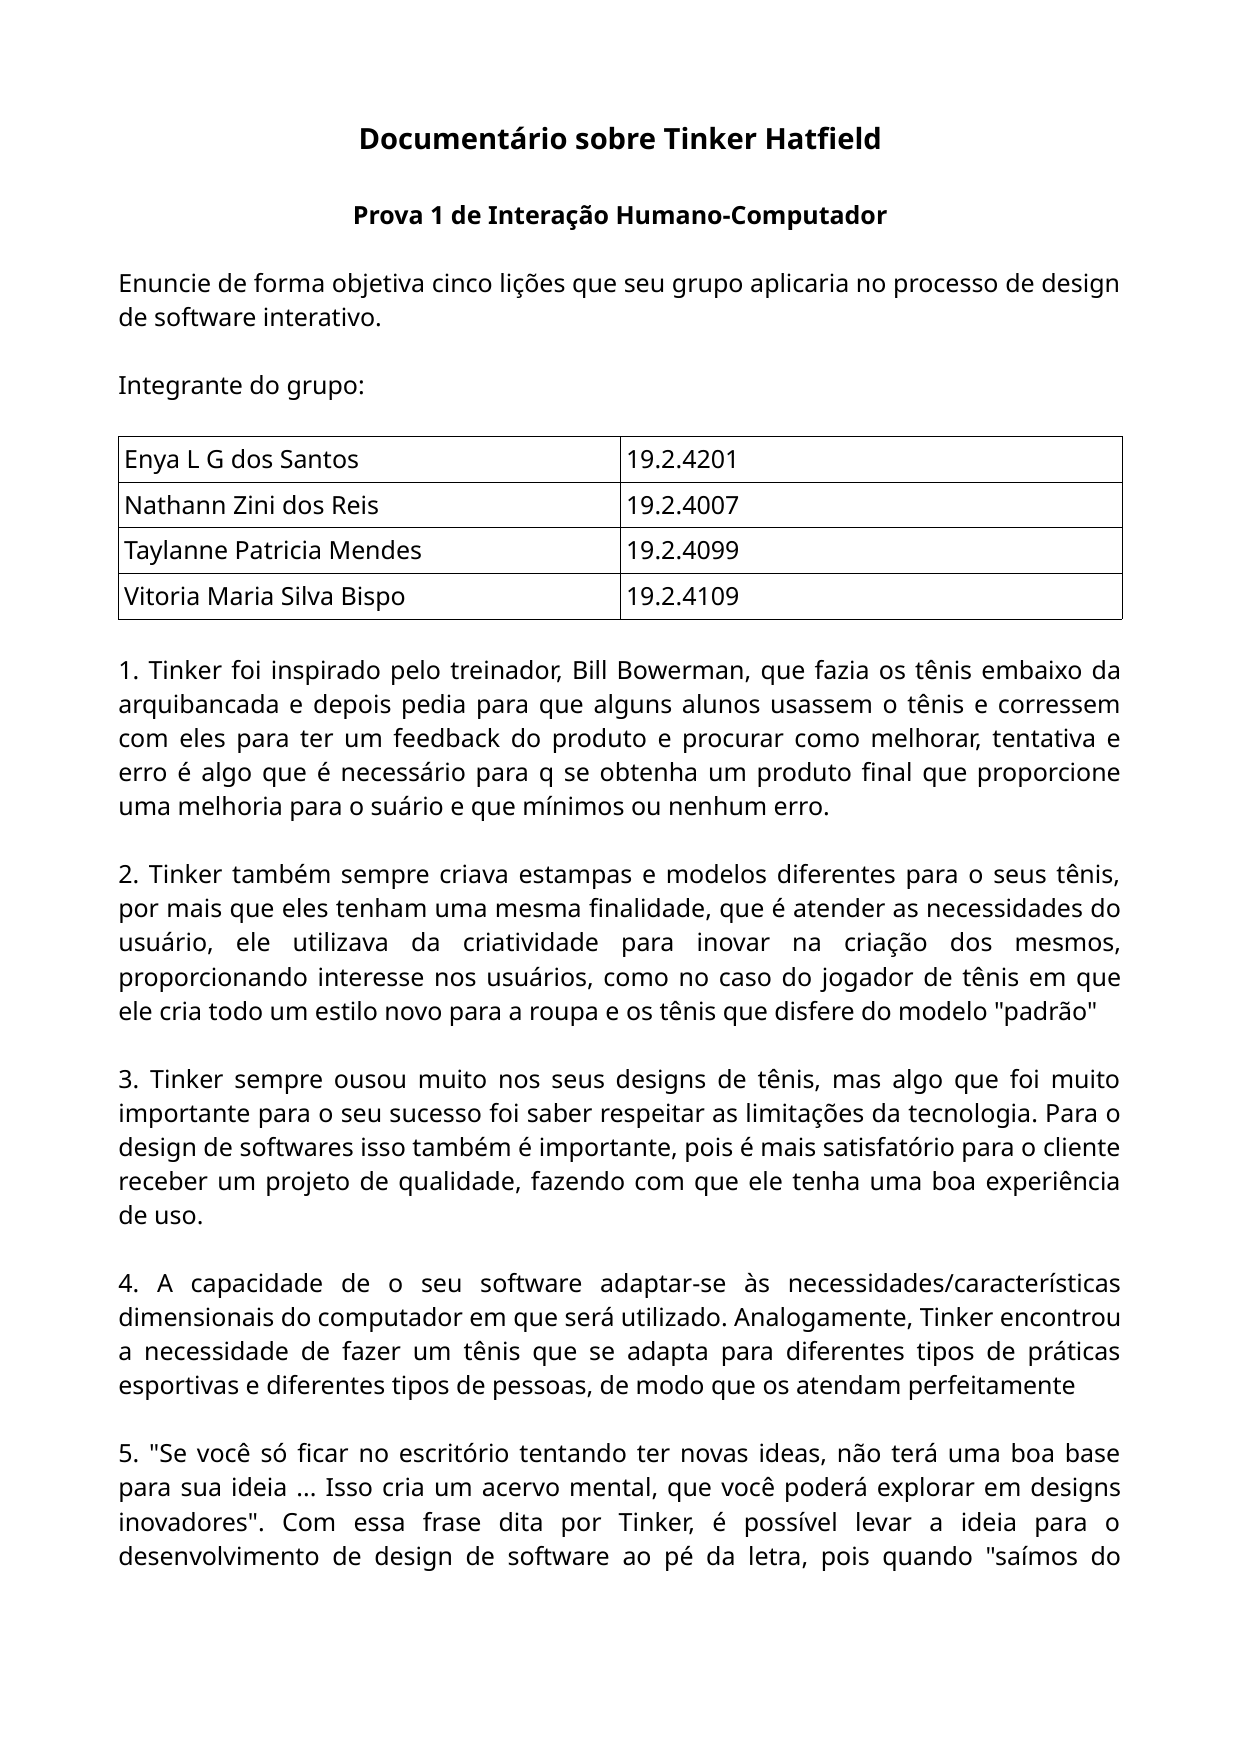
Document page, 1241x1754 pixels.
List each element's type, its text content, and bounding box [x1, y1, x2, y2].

text Enuncie de forma objetiva cinco lições que seu grupo aplicaria no processo de design de software interativo. [118, 266, 1122, 334]
table_cell 19.2.4099 [621, 528, 1122, 573]
text Integrante do grupo: [118, 368, 1122, 402]
table_cell 19.2.4109 [621, 574, 1122, 618]
table_cell Vitoria Maria Silva Bispo [119, 574, 620, 618]
text 1. Tinker foi inspirado pelo treinador, Bill Bowerman, que fazia os tênis embaixo da arquibancada e depois pedia para que alguns alunos usassem o tênis e corressem com eles para ter um feedback do produto e procurar como melhorar, tentativa e erro é algo que é necessário para q se obtenha um produto final que proporcione uma melhoria para o suário e que mínimos ou nenhum erro. [118, 653, 1122, 823]
text Documentário sobre Tinker Hatfield [118, 118, 1122, 158]
text Prova 1 de Interação Humano-Computador [118, 197, 1122, 232]
table_cell 19.2.4007 [621, 483, 1122, 527]
text 5. "Se você só ficar no escritório tentando ter novas ideas, não terá uma boa base para sua ideia ... Isso cria um acervo mental, que você poderá explorar em designs inovadores". Com essa frase dita por Tinker, é possível levar a ideia para o desenvolvimento de design de software ao pé da letra, pois quando "saímos do [118, 1436, 1122, 1572]
table_cell Taylanne Patricia Mendes [119, 528, 620, 573]
text 2. Tinker também sempre criava estampas e modelos diferentes para o seus tênis, por mais que eles tenham uma mesma finalidade, que é atender as necessidades do usuário, ele utilizava da criatividade para inovar na criação dos mesmos, proporcionando interesse nos usuários, como no caso do jogador de tênis em que ele cria todo um estilo novo para a roupa e os tênis que disfere do modelo "padrão" [118, 857, 1122, 1027]
table_header 19.2.4201 [621, 437, 1122, 482]
table_cell Nathann Zini dos Reis [119, 483, 620, 527]
text 4. A capacidade de o seu software adaptar-se às necessidades/características dimensionais do computador em que será utilizado. Analogamente, Tinker encontrou a necessidade de fazer um tênis que se adapta para diferentes tipos de práticas esportivas e diferentes tipos de pessoas, de modo que os atendam perfeitamente [118, 1266, 1122, 1402]
text 3. Tinker sempre ousou muito nos seus designs de tênis, mas algo que foi muito importante para o seu sucesso foi saber respeitar as limitações da tecnologia. Para o design de softwares isso também é importante, pois é mais satisfatório para o cliente receber um projeto de qualidade, fazendo com que ele tenha uma boa experiência de uso. [118, 1061, 1122, 1232]
table_header Enya L G dos Santos [119, 437, 620, 482]
